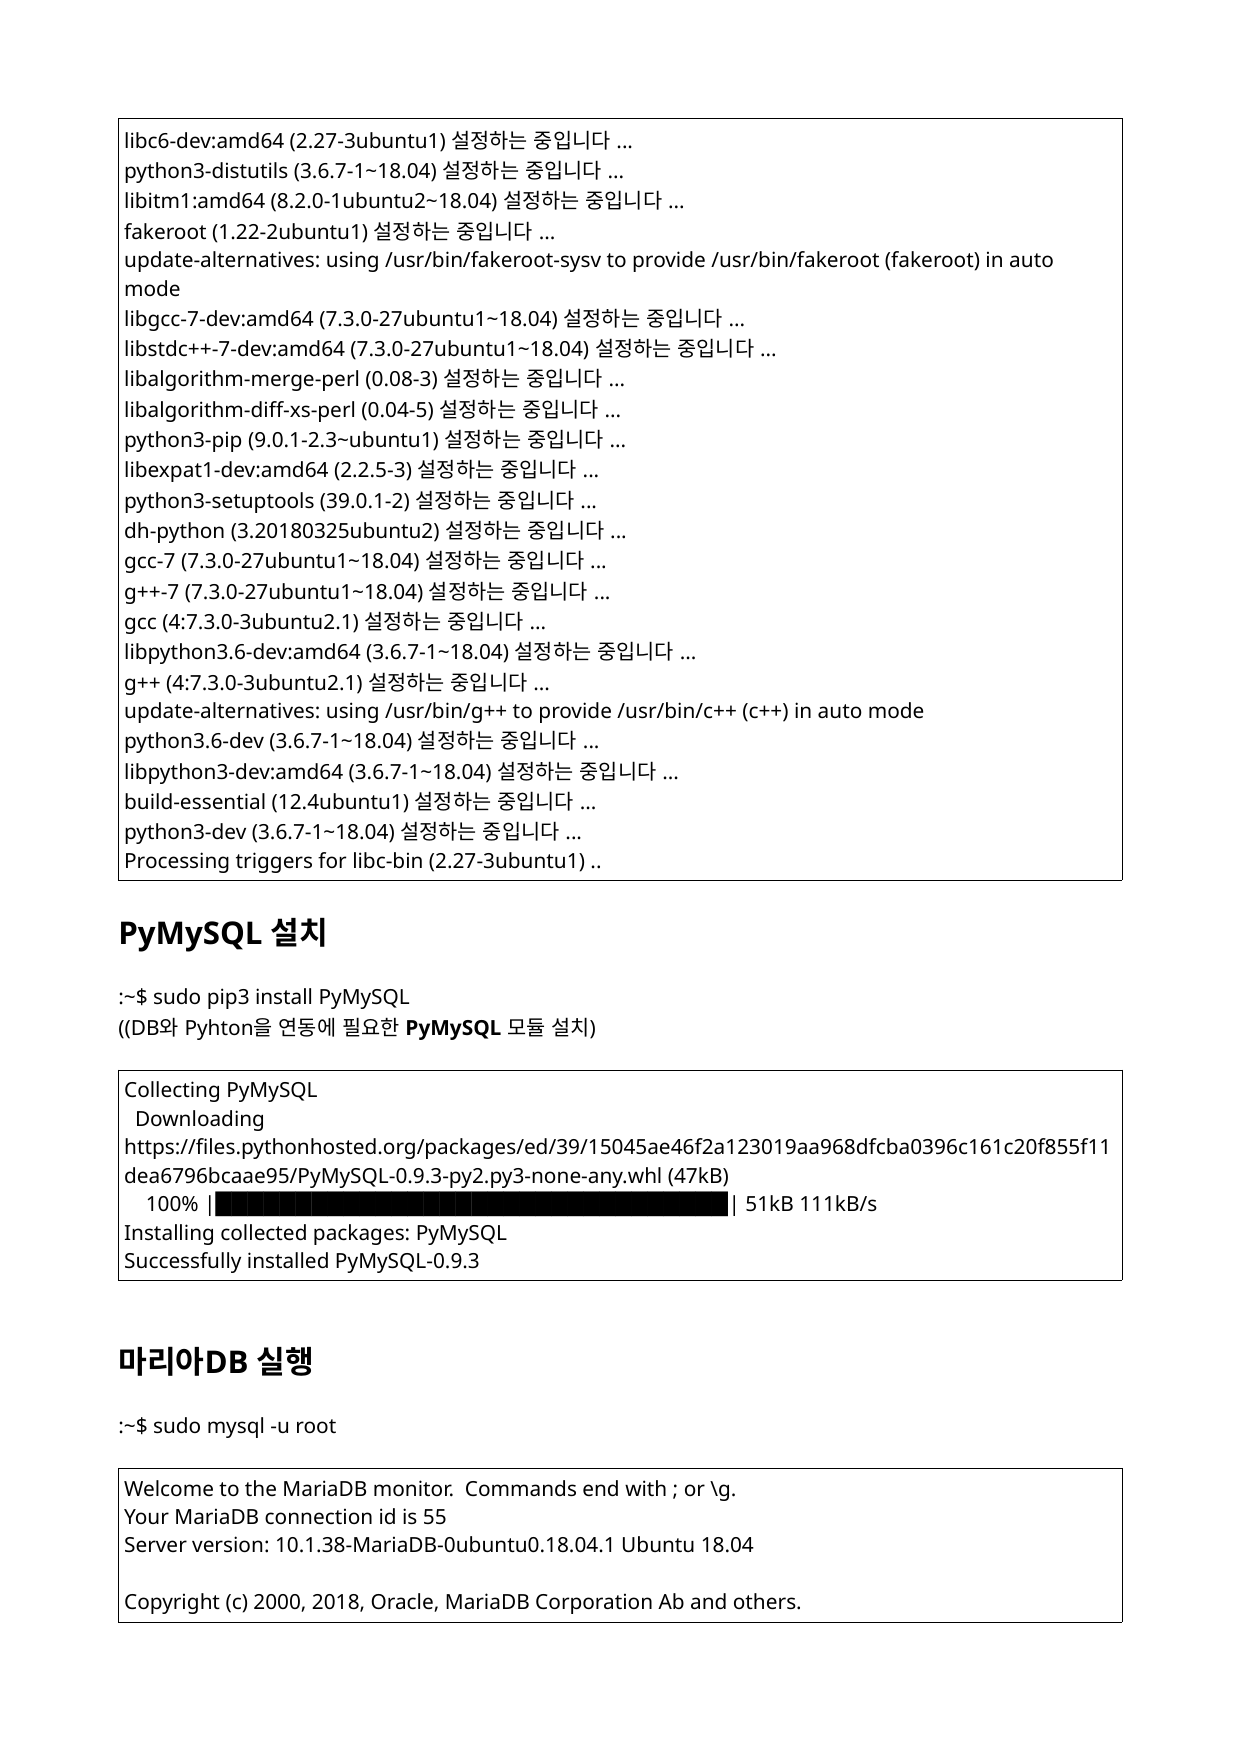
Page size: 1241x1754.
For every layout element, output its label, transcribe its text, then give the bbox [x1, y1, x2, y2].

text ((DB와 Pyhton을 연동에 필요한 PyMySQL 모듈 설치) [118, 1011, 1122, 1041]
table_header Collecting PyMySQL Downloading https://files.pythonhosted.org/packages/ed/39/15045ae46f2a123019aa968dfcba0396c161c20f855f11dea6796bcaae95/PyMySQL-0.9.3-py2.py3-none-any.whl (47kB) 100% |████████████████████████████████| 51kB 111kB/s Installing collected packages: PyMySQL Successfully installed PyMySQL-0.9.3 [119, 1071, 1122, 1280]
text :~$ sudo mysql -u root [118, 1411, 1122, 1439]
table_header Welcome to the MariaDB monitor. Commands end with ; or \g. Your MariaDB connection id is 55 Server version: 10.1.38-MariaDB-0ubuntu0.18.04.1 Ubuntu 18.04 Copyright (c) 2000, 2018, Oracle, MariaDB Corporation Ab and others. [119, 1469, 1122, 1622]
table_header libc6-dev:amd64 (2.27-3ubuntu1) 설정하는 중입니다 ... python3-distutils (3.6.7-1~18.04) 설정하는 중입니다 ... libitm1:amd64 (8.2.0-1ubuntu2~18.04) 설정하는 중입니다 ... fakeroot (1.22-2ubuntu1) 설정하는 중입니다 ... update-alternatives: using /usr/bin/fakeroot-sysv to provide /usr/bin/fakeroot (fakeroot) in auto mode libgcc-7-dev:amd64 (7.3.0-27ubuntu1~18.04) 설정하는 중입니다 ... libstdc++-7-dev:amd64 (7.3.0-27ubuntu1~18.04) 설정하는 중입니다 ... libalgorithm-merge-perl (0.08-3) 설정하는 중입니다 ... libalgorithm-diff-xs-perl (0.04-5) 설정하는 중입니다 ... python3-pip (9.0.1-2.3~ubuntu1) 설정하는 중입니다 ... libexpat1-dev:amd64 (2.2.5-3) 설정하는 중입니다 ... python3-setuptools (39.0.1-2) 설정하는 중입니다 ... dh-python (3.20180325ubuntu2) 설정하는 중입니다 ... gcc-7 (7.3.0-27ubuntu1~18.04) 설정하는 중입니다 ... g++-7 (7.3.0-27ubuntu1~18.04) 설정하는 중입니다 ... gcc (4:7.3.0-3ubuntu2.1) 설정하는 중입니다 ... libpython3.6-dev:amd64 (3.6.7-1~18.04) 설정하는 중입니다 ... g++ (4:7.3.0-3ubuntu2.1) 설정하는 중입니다 ... update-alternatives: using /usr/bin/g++ to provide /usr/bin/c++ (c++) in auto mode python3.6-dev (3.6.7-1~18.04) 설정하는 중입니다 ... libpython3-dev:amd64 (3.6.7-1~18.04) 설정하는 중입니다 ... build-essential (12.4ubuntu1) 설정하는 중입니다 ... python3-dev (3.6.7-1~18.04) 설정하는 중입니다 ... Processing triggers for libc-bin (2.27-3ubuntu1) .. [119, 119, 1122, 880]
text PyMySQL 설치 [118, 908, 1122, 954]
text 마리아DB 실행 [118, 1337, 1122, 1383]
text :~$ sudo pip3 install PyMySQL [118, 982, 1122, 1011]
